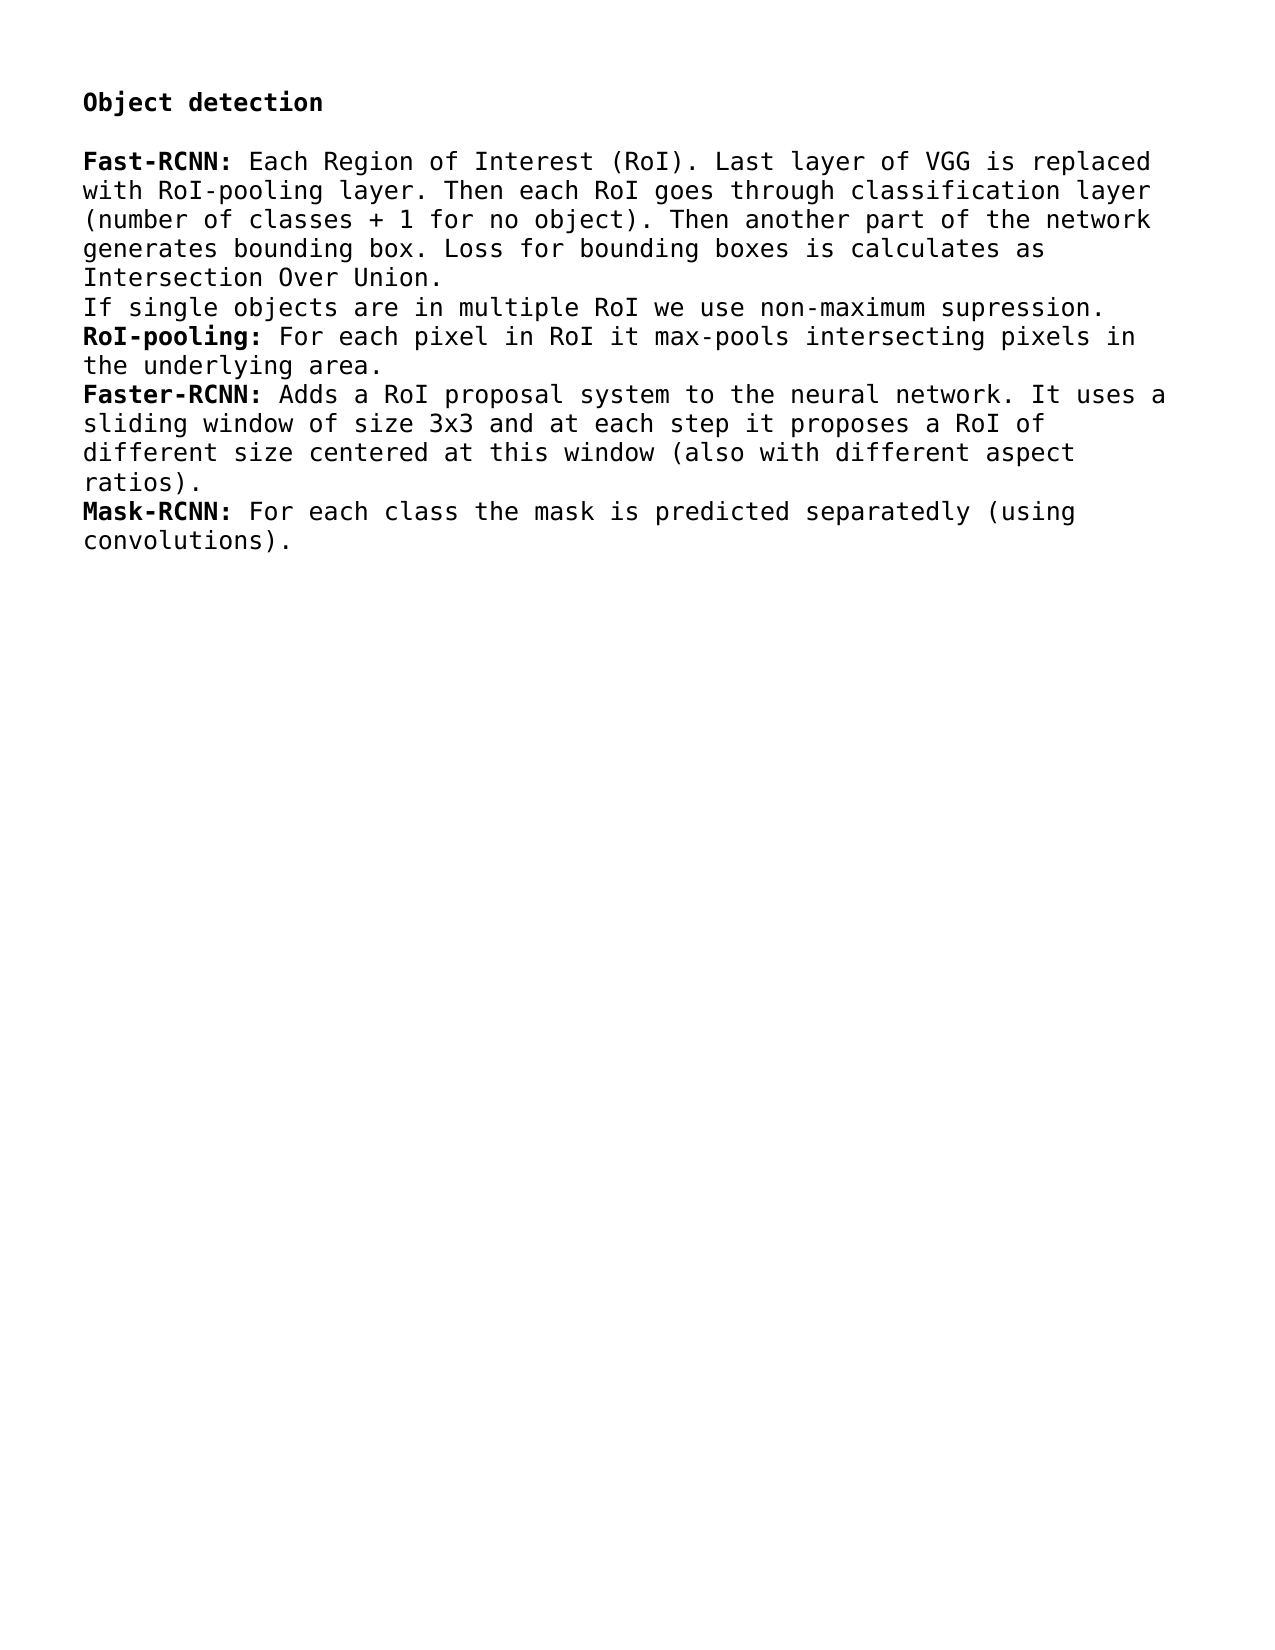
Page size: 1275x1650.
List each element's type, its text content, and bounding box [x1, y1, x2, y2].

text If single objects are in multiple RoI we use non-maximum supression. [83, 293, 1192, 322]
text Faster-RCNN: Adds a RoI proposal system to the neural network. It uses a sliding window of size 3x3 and at each step it proposes a RoI of different size centered at this window (also with different aspect ratios). [83, 380, 1192, 497]
text Object detection [83, 88, 1192, 118]
text Mask-RCNN: For each class the mask is predicted separatedly (using convolutions). [83, 497, 1192, 555]
text Fast-RCNN: Each Region of Interest (RoI). Last layer of VGG is replaced with RoI-pooling layer. Then each RoI goes through classification layer (number of classes + 1 for no object). Then another part of the network generates bounding box. Loss for bounding boxes is calculates as Intersection Over Union. [83, 147, 1192, 293]
text RoI-pooling: For each pixel in RoI it max-pools intersecting pixels in the underlying area. [83, 322, 1192, 380]
